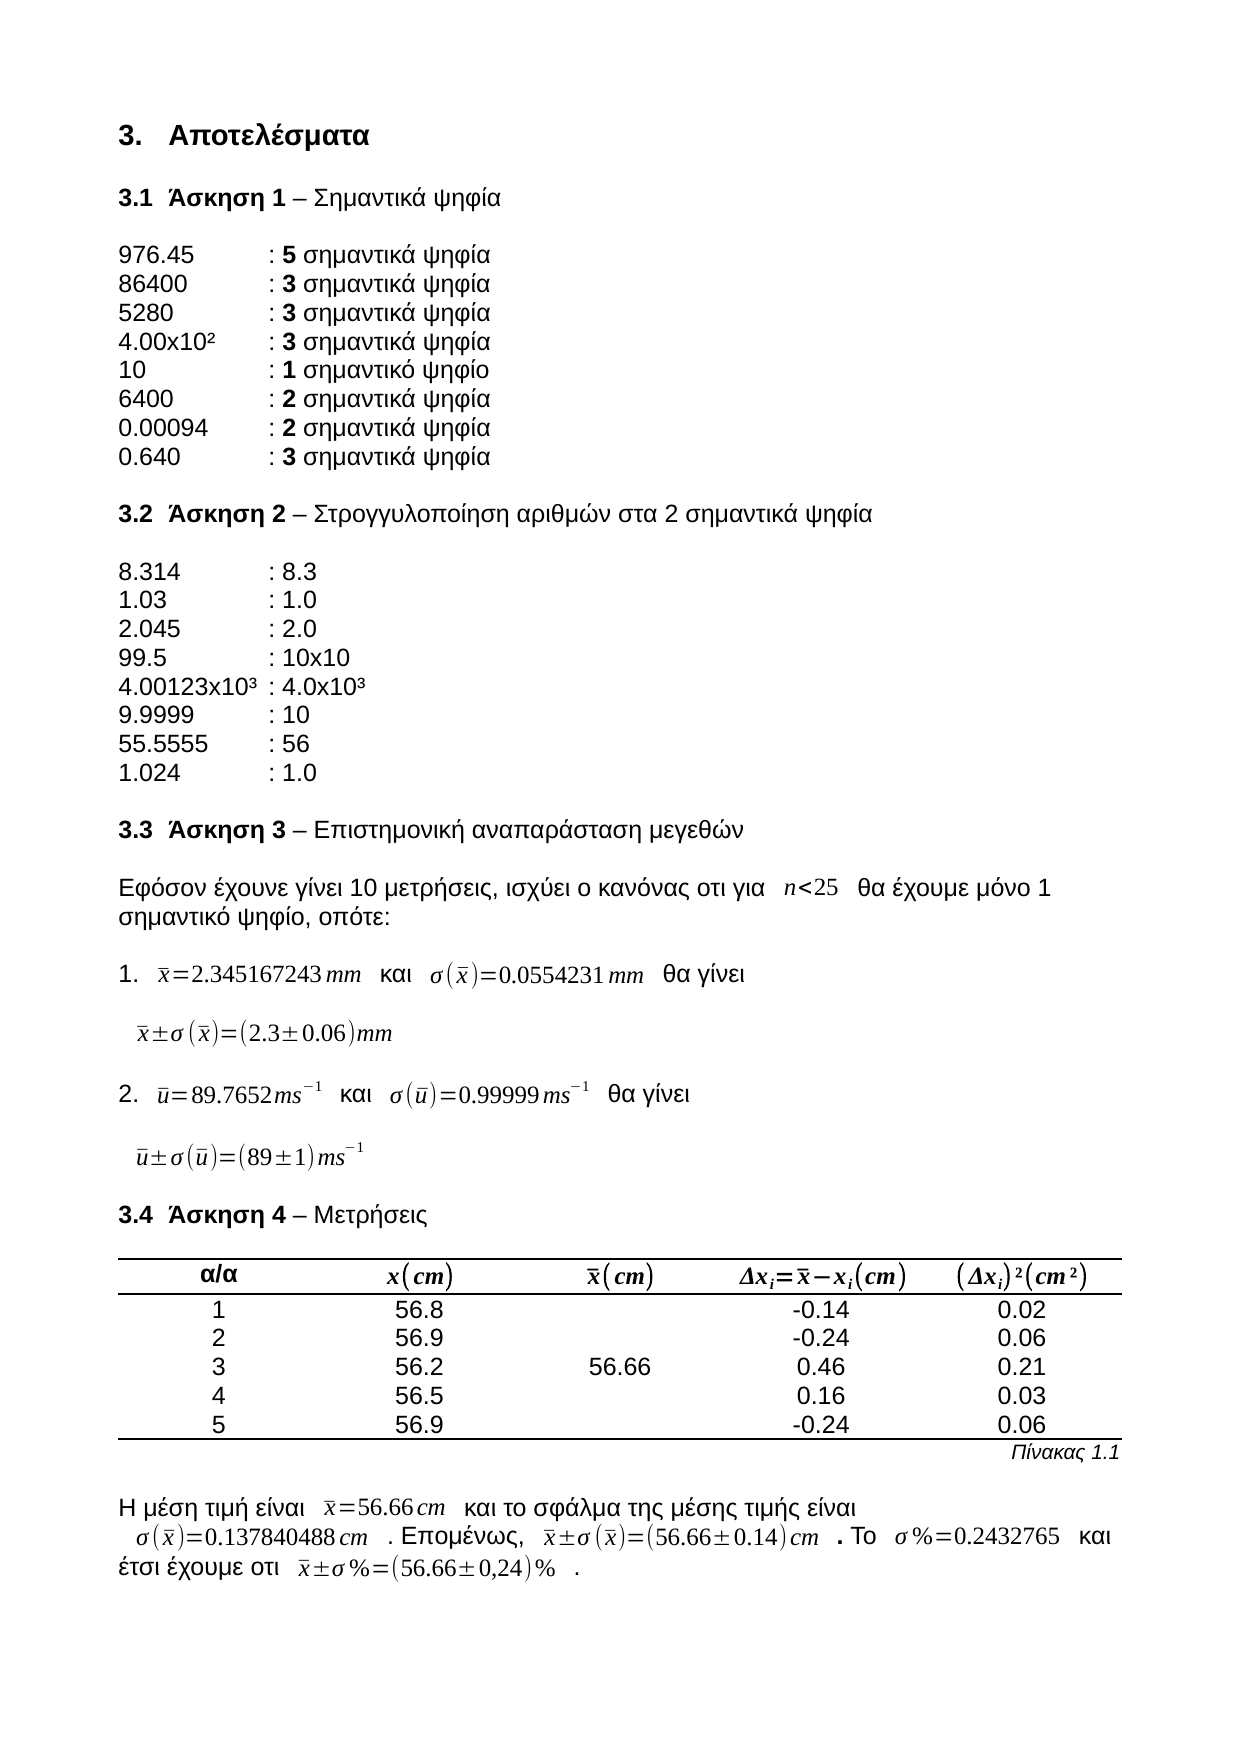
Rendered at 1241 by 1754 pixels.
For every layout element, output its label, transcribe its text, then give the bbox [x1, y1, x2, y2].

text 3.4 Άσκηση 4 – Μετρήσεις [118, 1200, 1122, 1229]
text 10 : 1 σημαντικό ψηφίο [118, 355, 1122, 384]
table_cell 0.46 [720, 1352, 921, 1381]
text 6400 : 2 σημαντικά ψηφία [118, 384, 1122, 413]
table_cell 0.06 [921, 1410, 1122, 1438]
table_cell 56.66 [520, 1352, 720, 1381]
table_cell -0.24 [720, 1323, 921, 1352]
text 8.314 : 8.3 [118, 557, 1122, 585]
table_cell 0.16 [720, 1381, 921, 1409]
table_cell 0.06 [921, 1323, 1122, 1352]
table_header [319, 1260, 520, 1293]
table_cell 5 [118, 1410, 319, 1438]
text 0.00094 : 2 σημαντικά ψηφία [118, 413, 1122, 442]
text 2.καιθα γίνει [118, 1077, 1122, 1110]
text 1.καιθα γίνει [118, 959, 1122, 989]
table_cell 1 [118, 1295, 319, 1323]
text 1.03 : 1.0 [118, 585, 1122, 614]
text 4.00x10² : 3 σημαντικά ψηφία [118, 327, 1122, 355]
table_cell 0.02 [921, 1295, 1122, 1323]
table_cell 0.03 [921, 1381, 1122, 1409]
text Εφόσον έχουνε γίνει 10 μετρήσεις, ισχύει ο κανόνας οτι γιαθα έχουμε μόνο 1 σημαντικό ψηφίο, οπότε: [118, 873, 1122, 930]
table_cell [520, 1381, 720, 1409]
table_header [921, 1260, 1122, 1293]
table_cell 56.5 [319, 1381, 520, 1409]
text 0.640 : 3 σημαντικά ψηφία [118, 442, 1122, 470]
text 9.9999 : 10 [118, 700, 1122, 729]
text 86400 : 3 σημαντικά ψηφία [118, 269, 1122, 298]
table_cell 56.9 [319, 1323, 520, 1352]
text 976.45 : 5 σημαντικά ψηφία [118, 240, 1122, 269]
table_cell 4 [118, 1381, 319, 1409]
table_cell 0.21 [921, 1352, 1122, 1381]
text 2.045 : 2.0 [118, 614, 1122, 643]
table_cell -0.14 [720, 1295, 921, 1323]
text 3. Αποτελέσματα [118, 118, 1122, 152]
table_cell -0.24 [720, 1410, 921, 1438]
text 5280 : 3 σημαντικά ψηφία [118, 298, 1122, 327]
text 3.1 Άσκηση 1 – Σημαντικά ψηφία [118, 183, 1122, 212]
table_cell [520, 1323, 720, 1352]
table_cell 3 [118, 1352, 319, 1381]
table_header [720, 1260, 921, 1293]
text 3.3 Άσκηση 3 – Επιστημονική αναπαράσταση μεγεθών [118, 815, 1122, 844]
text Πίνακας 1.1 [118, 1440, 1122, 1464]
text 4.00123x10³ : 4.0x10³ [118, 672, 1122, 700]
text 99.5 : 10x10 [118, 643, 1122, 672]
table_cell [520, 1295, 720, 1323]
text 1.024 : 1.0 [118, 758, 1122, 787]
table_cell 56.9 [319, 1410, 520, 1438]
table_cell [520, 1410, 720, 1438]
table_cell 56.2 [319, 1352, 520, 1381]
text Η μέση τιμή είναικαι το σφάλμα της μέσης τιμής είναι. Επομένως,. Τοκαι έτσι έχουμε οτι. [118, 1493, 1122, 1583]
table_header α/α [118, 1260, 319, 1293]
table_cell 56.8 [319, 1295, 520, 1323]
table_cell 2 [118, 1323, 319, 1352]
text 3.2 Άσκηση 2 – Στρογγυλοποίηση αριθμών στα 2 σημαντικά ψηφία [118, 499, 1122, 528]
text 55.5555 : 56 [118, 729, 1122, 758]
table_header [520, 1260, 720, 1293]
